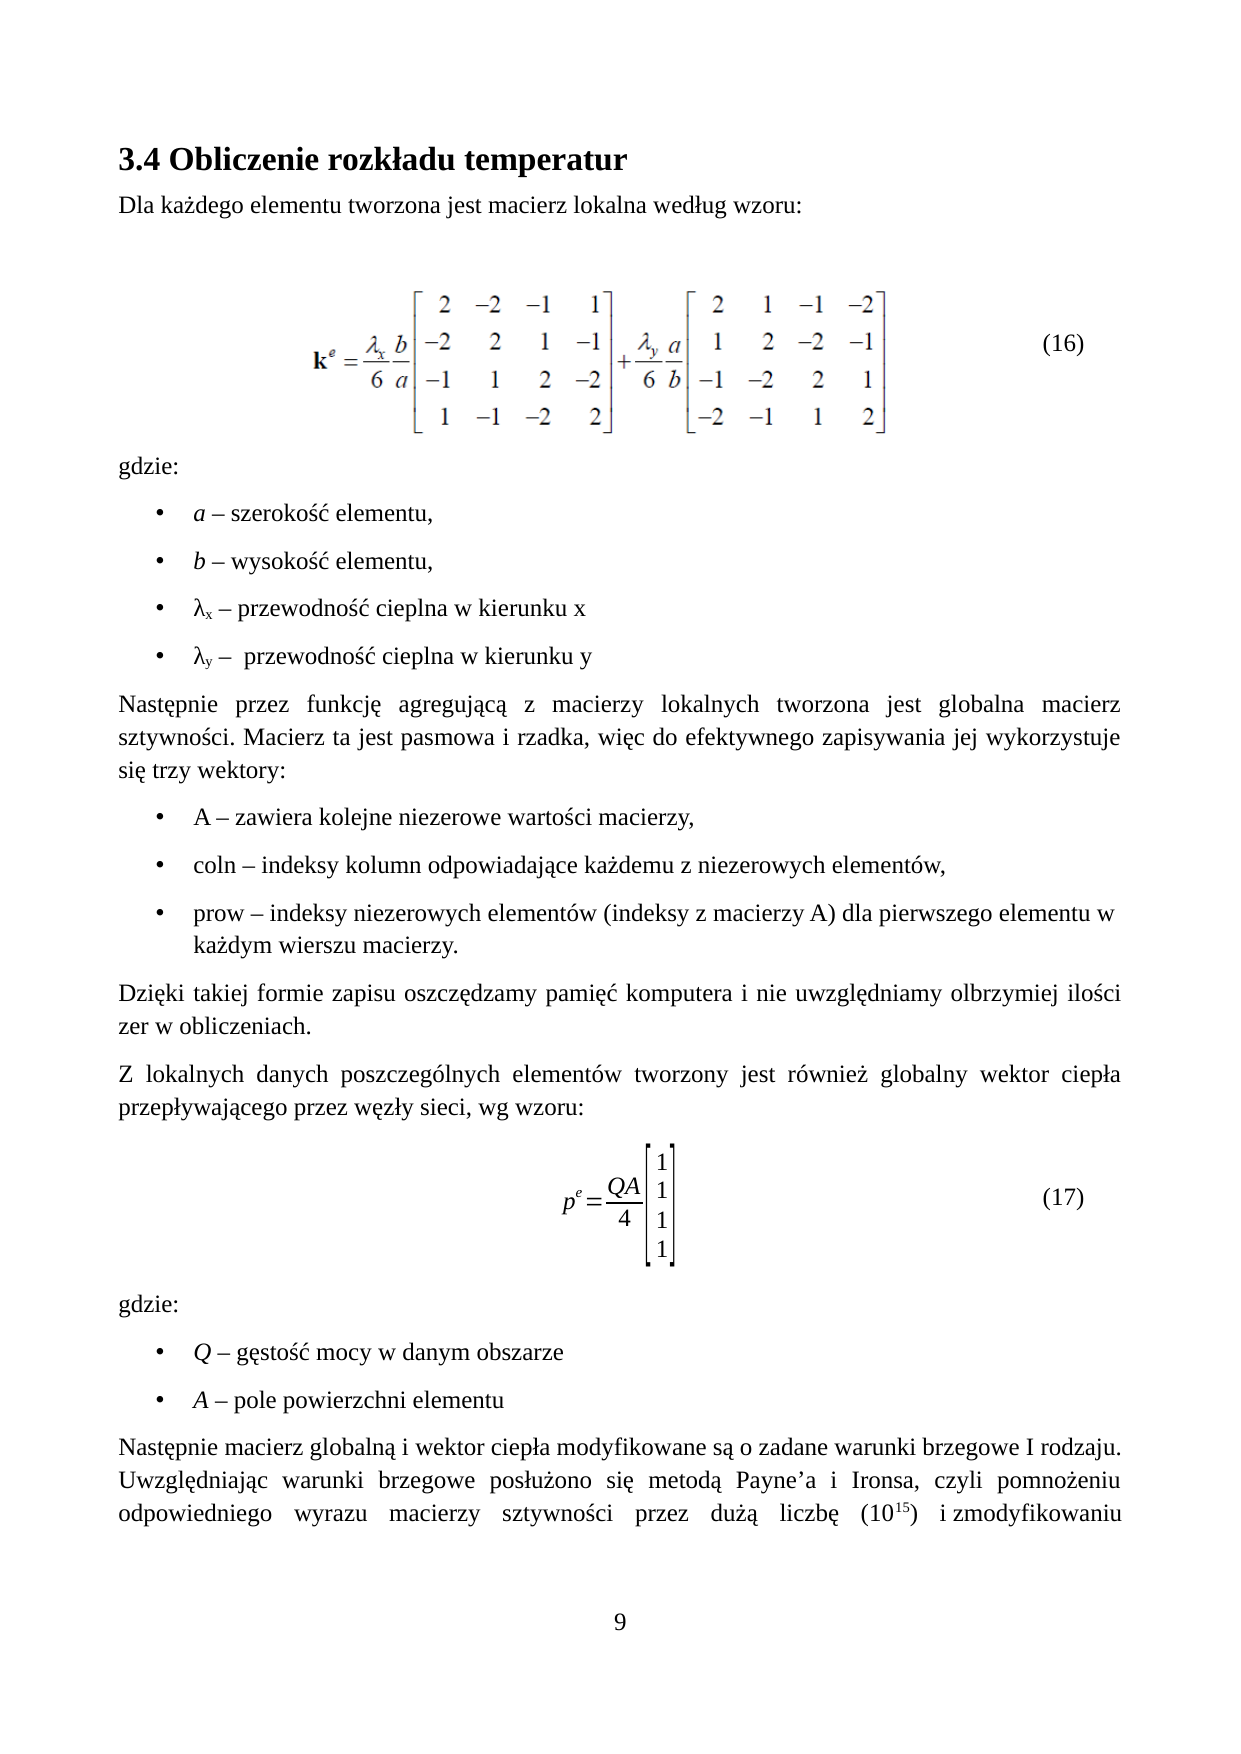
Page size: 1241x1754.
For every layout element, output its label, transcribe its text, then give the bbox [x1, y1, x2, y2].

list prow – indeksy niezerowych elementów (indeksy z macierzy A) dla pierwszego elementu w każdym wierszu macierzy. [156, 898, 1122, 959]
subtitle 3.4 Obliczenie rozkładu temperatur [118, 139, 1122, 178]
text Z lokalnych danych poszczególnych elementów tworzony jest również globalny wektor ciepła przepływającego przez węzły sieci, wg wzoru: [118, 1059, 1122, 1121]
list b – wysokość elementu, [156, 546, 1122, 575]
list coln – indeksy kolumn odpowiadające każdemu z niezerowych elementów, [156, 850, 1122, 879]
list a – szerokość elementu, [156, 498, 1122, 527]
list A – zawiera kolejne niezerowe wartości macierzy, [156, 802, 1122, 831]
text Dla każdego elementu tworzona jest macierz lokalna według wzoru: [118, 190, 1122, 219]
text Dzięki takiej formie zapisu oszczędzamy pamięć komputera i nie uwzględniamy olbrzymiej ilości zer w obliczeniach. [118, 978, 1122, 1040]
list λx – przewodność cieplna w kierunku x [156, 593, 1122, 622]
text Następnie przez funkcję agregującą z macierzy lokalnych tworzona jest globalna macierz sztywności. Macierz ta jest pasmowa i rzadka, więc do efektywnego zapisywania jej wykorzystuje się trzy wektory: [118, 689, 1122, 783]
text Następnie macierz globalną i wektor ciepła modyfikowane są o zadane warunki brzegowe I rodzaju. Uwzględniając warunki brzegowe posłużono się metodą Payne’a i Ironsa, czyli pomnożeniu odpowiedniego wyrazu macierzy sztywności przez dużą liczbę (1015) i zmodyfikowaniu [118, 1432, 1122, 1527]
list λy – przewodność cieplna w kierunku y [156, 641, 1122, 670]
picture [301, 267, 908, 447]
list A – pole powierzchni elementu [156, 1385, 1122, 1413]
text gdzie: [118, 1289, 1122, 1318]
text gdzie: [118, 285, 1122, 479]
list Q – gęstość mocy w danym obszarze [156, 1337, 1122, 1366]
